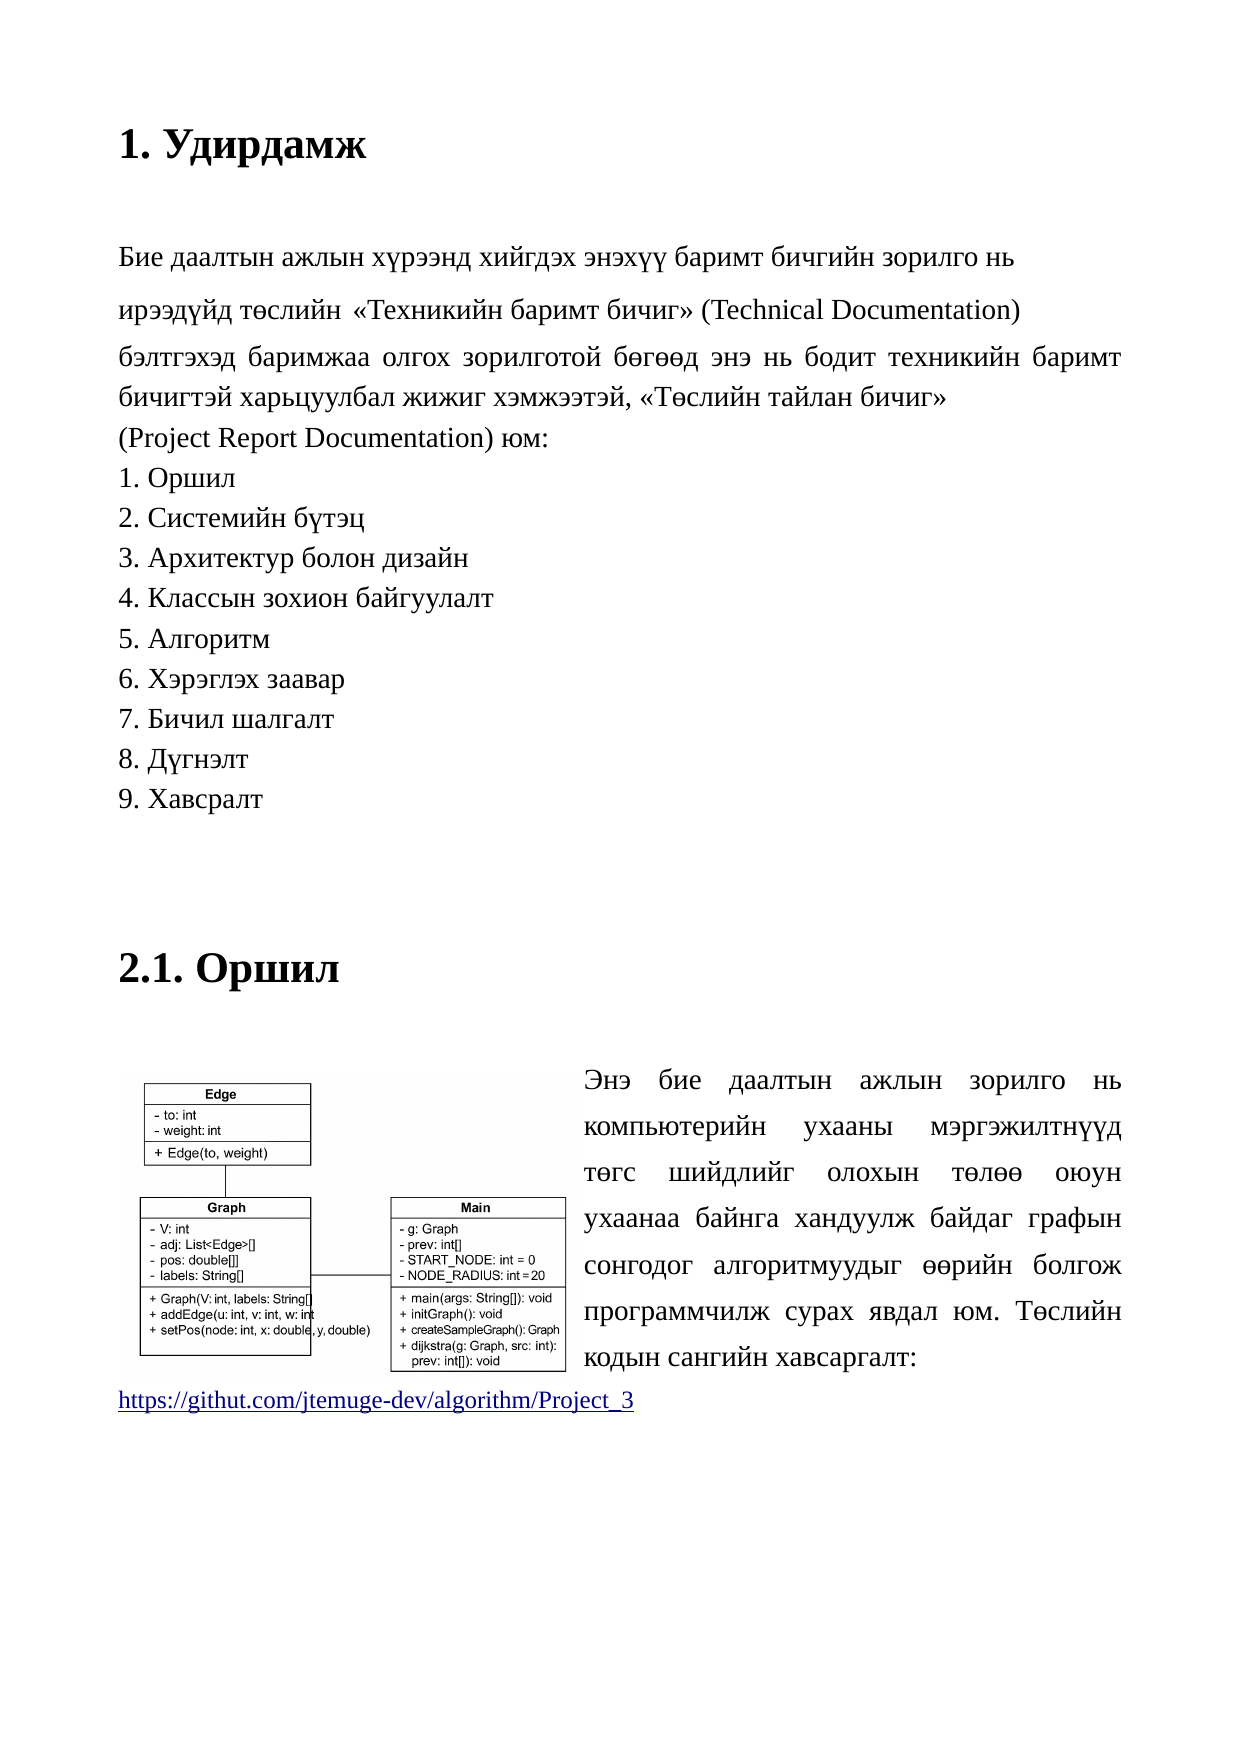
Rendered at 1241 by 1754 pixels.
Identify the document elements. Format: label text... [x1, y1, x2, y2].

text (Project Report Documentation) юм: [118, 420, 1122, 453]
text 2. Системийн бүтэц [118, 500, 1122, 534]
text 1. Удирдамж [118, 118, 1122, 168]
text 8. Дүгнэлт [118, 741, 1122, 775]
picture [123, 1071, 584, 1379]
text бэлтгэхэд баримжаа олгох зорилготой бөгөөд энэ нь бодит техникийн баримт бичигтэй харьцуулбал жижиг хэмжээтэй, «Төслийн тайлан бичиг» [118, 339, 1122, 413]
text ирээдүйд төслийн «Техникийн баримт бичиг» (Technical Documentation) [118, 279, 1122, 329]
text 4. Классын зохион байгуулалт [118, 581, 1122, 614]
text 1. Оршил [118, 460, 1122, 493]
text Энэ бие даалтын ажлын зорилго нь компьютерийн ухааны мэргэжилтнүүд төгс шийдлийг олохын төлөө оюун ухаанаа байнга хандуулж байдаг графын сонгодог алгоритмуудыг өөрийн болгож программчилж сурах явдал юм. Төслийн кодын сангийн хавсаргалт: [118, 1062, 1122, 1373]
text 7. Бичил шалгалт [118, 701, 1122, 735]
text 6. Хэрэглэх заавар [118, 661, 1122, 694]
text https://githut.com/jtemuge-dev/algorithm/Project_3 [118, 1386, 1122, 1414]
text 2.1. Оршил [118, 941, 1122, 991]
text 5. Алгоритм [118, 621, 1122, 654]
text 9. Хавсралт [118, 782, 1122, 815]
text Бие даалтын ажлын хүрээнд хийгдэх энэхүү баримт бичгийн зорилго нь [118, 239, 1122, 272]
text 3. Архитектур болон дизайн [118, 540, 1122, 574]
